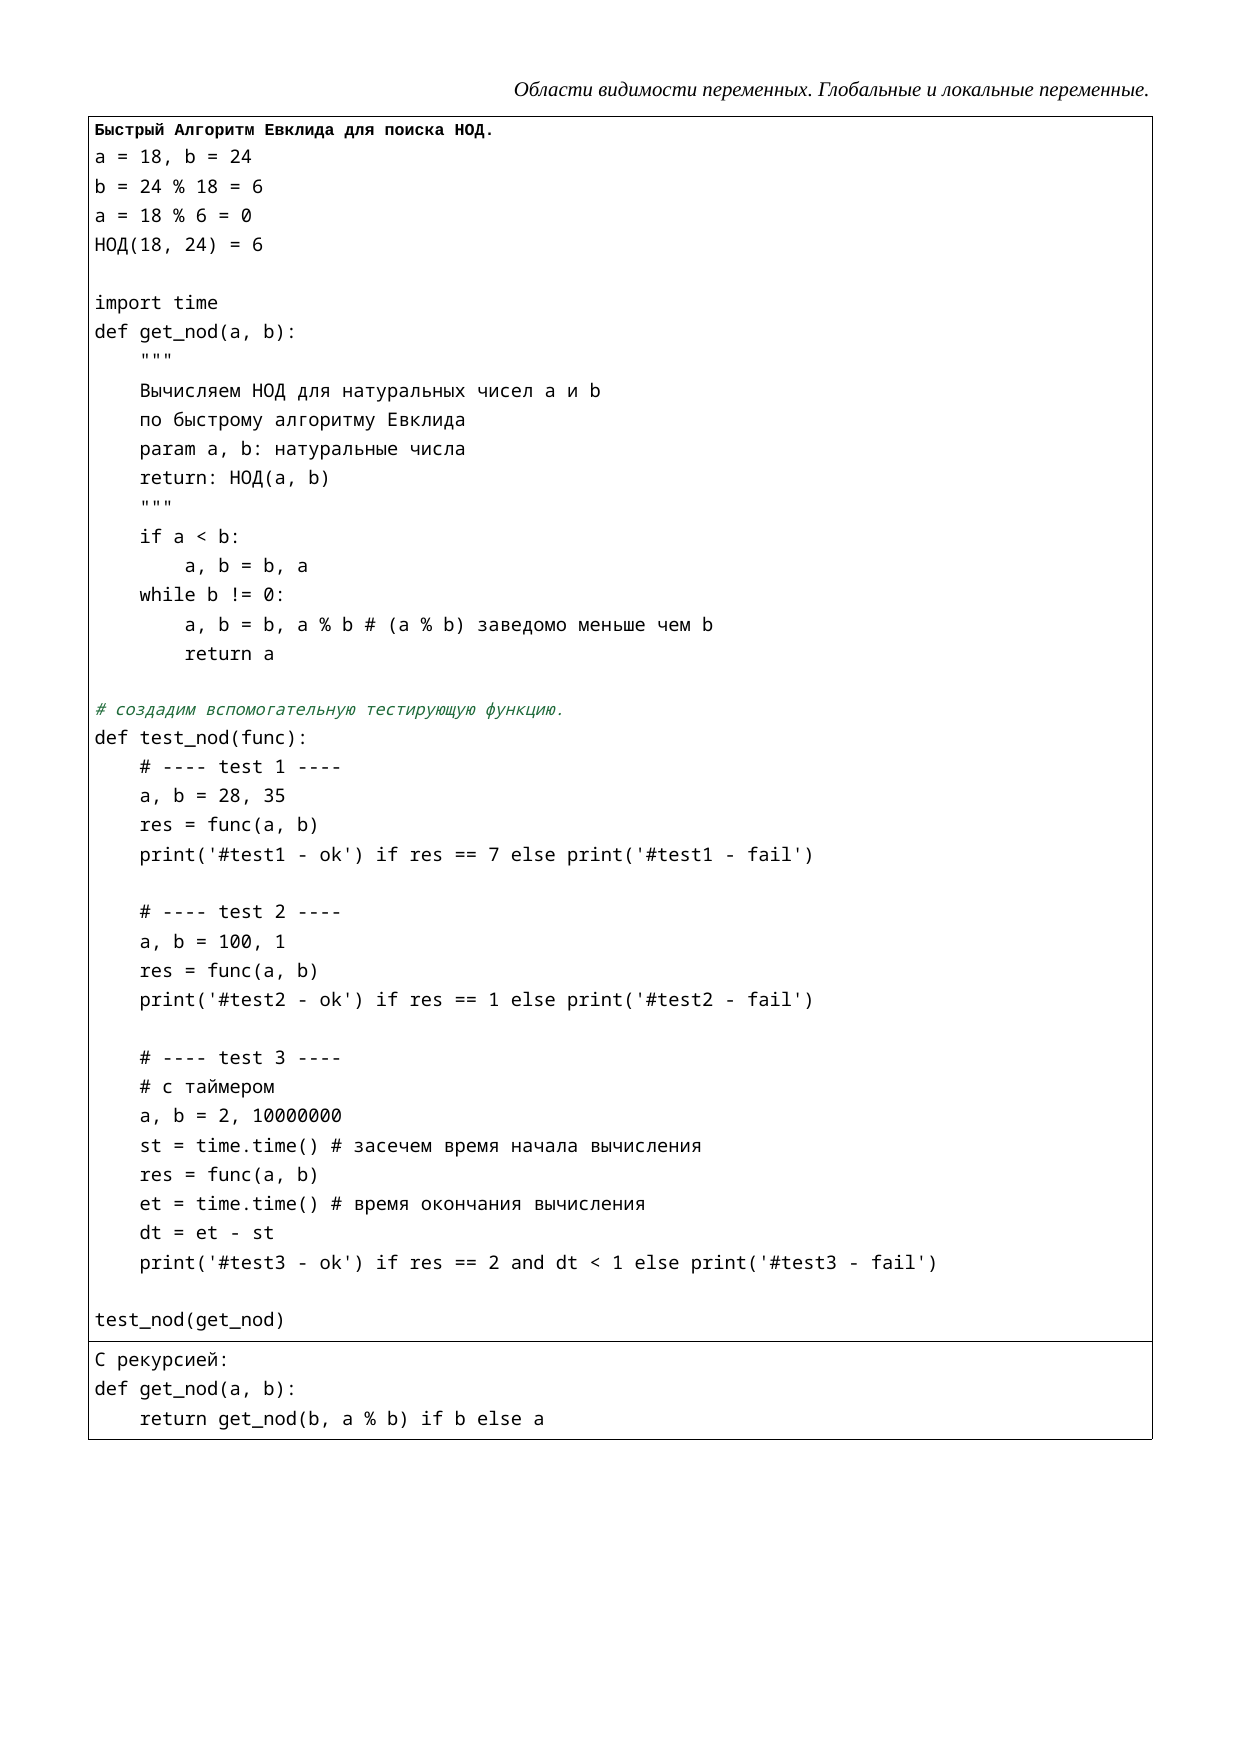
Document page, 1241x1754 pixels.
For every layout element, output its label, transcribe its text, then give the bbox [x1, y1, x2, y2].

table_cell С рекурсией: def get_nod(a, b): return get_nod(b, a % b) if b else a [89, 1342, 1152, 1439]
table_cell Быстрый Алгоритм Евклида для поиска НОД. a = 18, b = 24 b = 24 % 18 = 6 a = 18 % 6 = 0 НОД(18, 24) = 6 import time def get_nod(a, b): """ Вычисляем НОД для натуральных чисел a и b по быстрому алгоритму Евклида param a, b: натуральные числа return: НОД(a, b) """ if a < b: a, b = b, a while b != 0: a, b = b, a % b # (a % b) заведомо меньше чем b return a # создадим вспомогательную тестирующую функцию. def test_nod(func): # ---- test 1 ---- a, b = 28, 35 res = func(a, b) print('#test1 - ok') if res == 7 else print('#test1 - fail') # ---- test 2 ---- a, b = 100, 1 res = func(a, b) print('#test2 - ok') if res == 1 else print('#test2 - fail') # ---- test 3 ---- # с таймером a, b = 2, 10000000 st = time.time() # засечем время начала вычисления res = func(a, b) et = time.time() # время окончания вычисления dt = et - st print('#test3 - ok') if res == 2 and dt < 1 else print('#test3 - fail') test_nod(get_nod) [89, 117, 1152, 1341]
